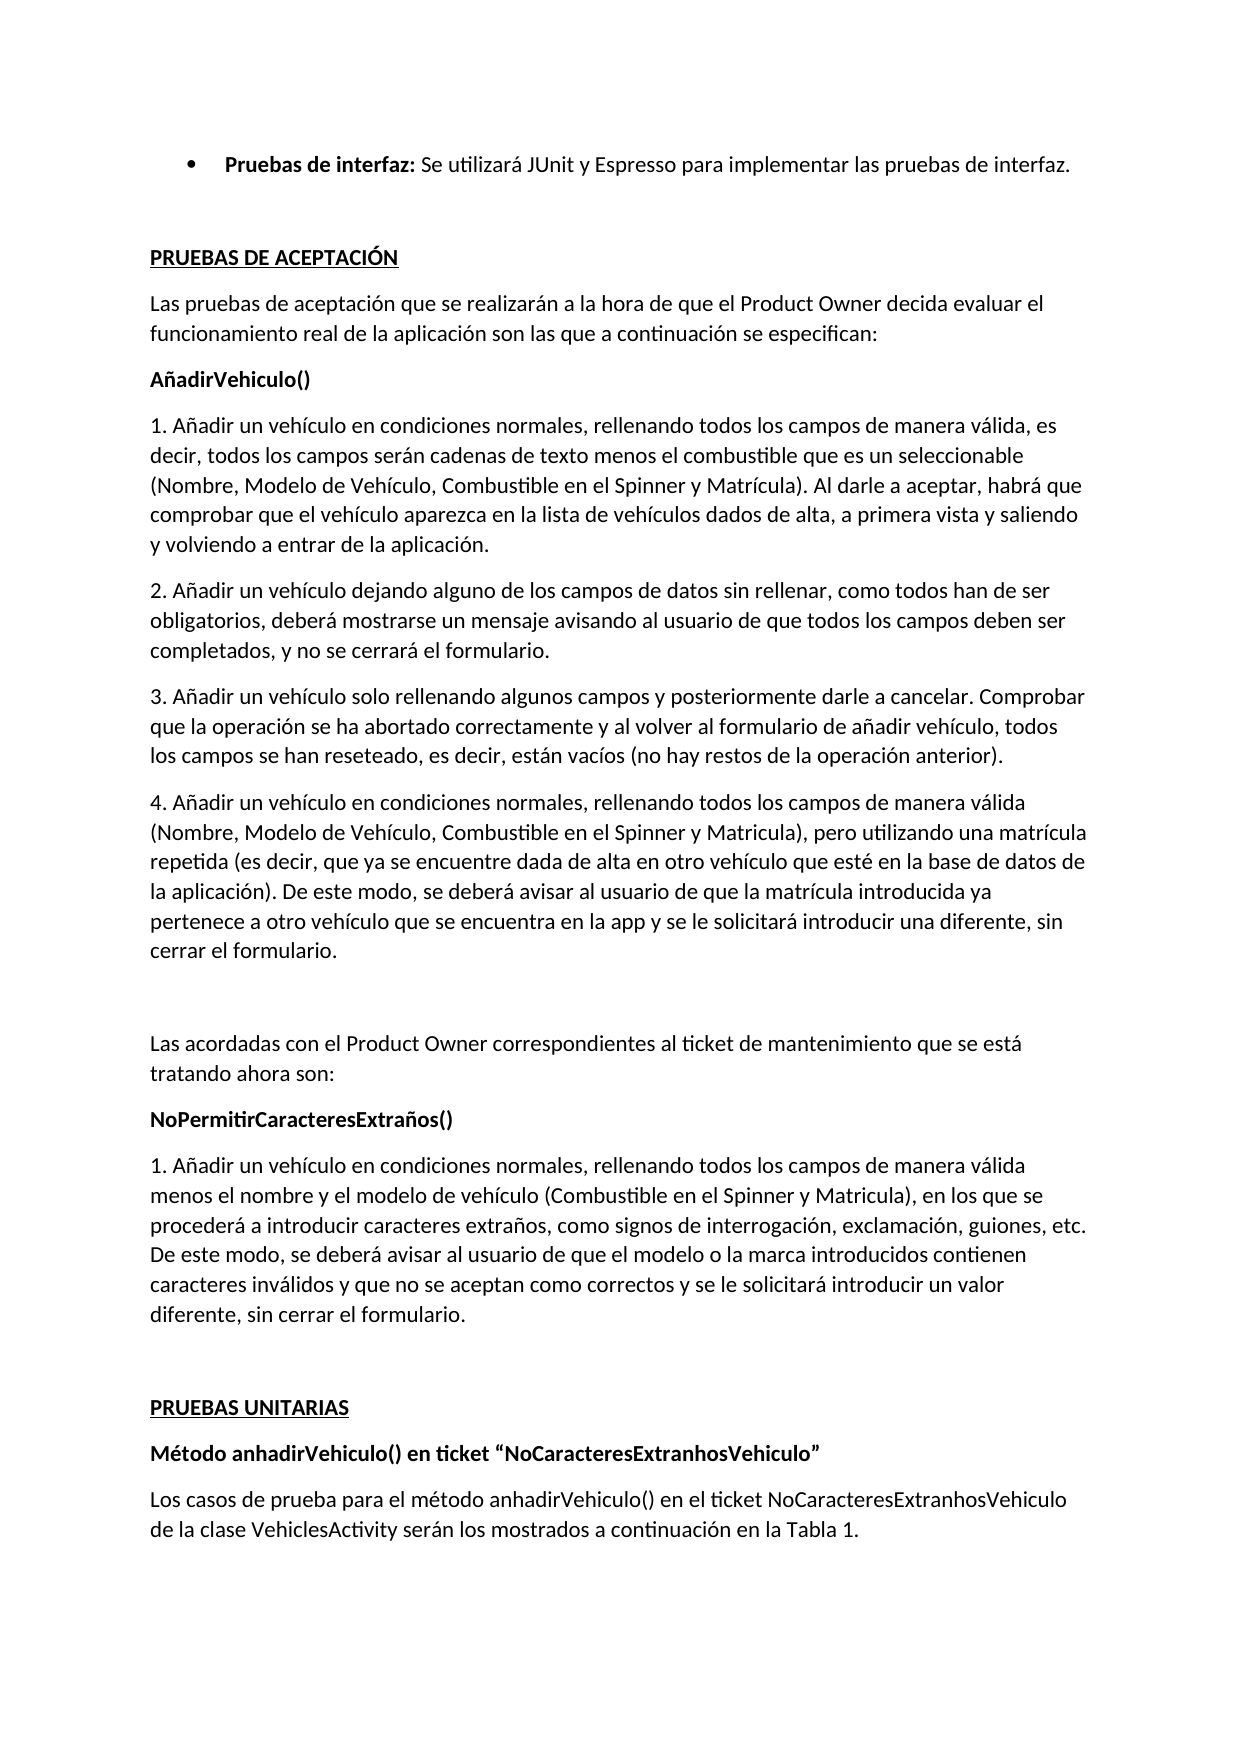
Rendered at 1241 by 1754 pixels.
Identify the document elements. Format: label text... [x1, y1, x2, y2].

text PRUEBAS DE ACEPTACIÓN [150, 243, 1090, 271]
text 1. Añadir un vehículo en condiciones normales, rellenando todos los campos de manera válida menos el nombre y el modelo de vehículo (Combustible en el Spinner y Matricula), en los que se procederá a introducir caracteres extraños, como signos de interrogación, exclamación, guiones, etc. De este modo, se deberá avisar al usuario de que el modelo o la marca introducidos contienen caracteres inválidos y que no se aceptan como correctos y se le solicitará introducir un valor diferente, sin cerrar el formulario. [150, 1152, 1090, 1328]
text Las pruebas de aceptación que se realizarán a la hora de que el Product Owner decida evaluar el funcionamiento real de la aplicación son las que a continuación se especifican: [150, 289, 1090, 347]
text 1. Añadir un vehículo en condiciones normales, rellenando todos los campos de manera válida, es decir, todos los campos serán cadenas de texto menos el combustible que es un seleccionable (Nombre, Modelo de Vehículo, Combustible en el Spinner y Matrícula). Al darle a aceptar, habrá que comprobar que el vehículo aparezca en la lista de vehículos dados de alta, a primera vista y saliendo y volviendo a entrar de la aplicación. [150, 411, 1090, 558]
text Los casos de prueba para el método anhadirVehiculo() en el ticket NoCaracteresExtranhosVehiculo de la clase VehiclesActivity serán los mostrados a continuación en la Tabla 1. [150, 1485, 1090, 1543]
list Pruebas de interfaz: Se utilizará JUnit y Espresso para implementar las pruebas de interfaz. [187, 150, 1090, 178]
text 3. Añadir un vehículo solo rellenando algunos campos y posteriormente darle a cancelar. Comprobar que la operación se ha abortado correctamente y al volver al formulario de añadir vehículo, todos los campos se han reseteado, es decir, están vacíos (no hay restos de la operación anterior). [150, 682, 1090, 770]
text 4. Añadir un vehículo en condiciones normales, rellenando todos los campos de manera válida (Nombre, Modelo de Vehículo, Combustible en el Spinner y Matricula), pero utilizando una matrícula repetida (es decir, que ya se encuentre dada de alta en otro vehículo que esté en la base de datos de la aplicación). De este modo, se deberá avisar al usuario de que la matrícula introducida ya pertenece a otro vehículo que se encuentra en la app y se le solicitará introducir una diferente, sin cerrar el formulario. [150, 788, 1090, 964]
text Las acordadas con el Product Owner correspondientes al ticket de mantenimiento que se está tratando ahora son: [150, 1029, 1090, 1087]
text NoPermitirCaracteresExtraños() [150, 1105, 1090, 1133]
text 2. Añadir un vehículo dejando alguno de los campos de datos sin rellenar, como todos han de ser obligatorios, deberá mostrarse un mensaje avisando al usuario de que todos los campos deben ser completados, y no se cerrará el formulario. [150, 577, 1090, 664]
text Método anhadirVehiculo() en ticket “NoCaracteresExtranhosVehiculo” [150, 1439, 1090, 1467]
text AñadirVehiculo() [150, 365, 1090, 393]
text PRUEBAS UNITARIAS [150, 1393, 1090, 1421]
